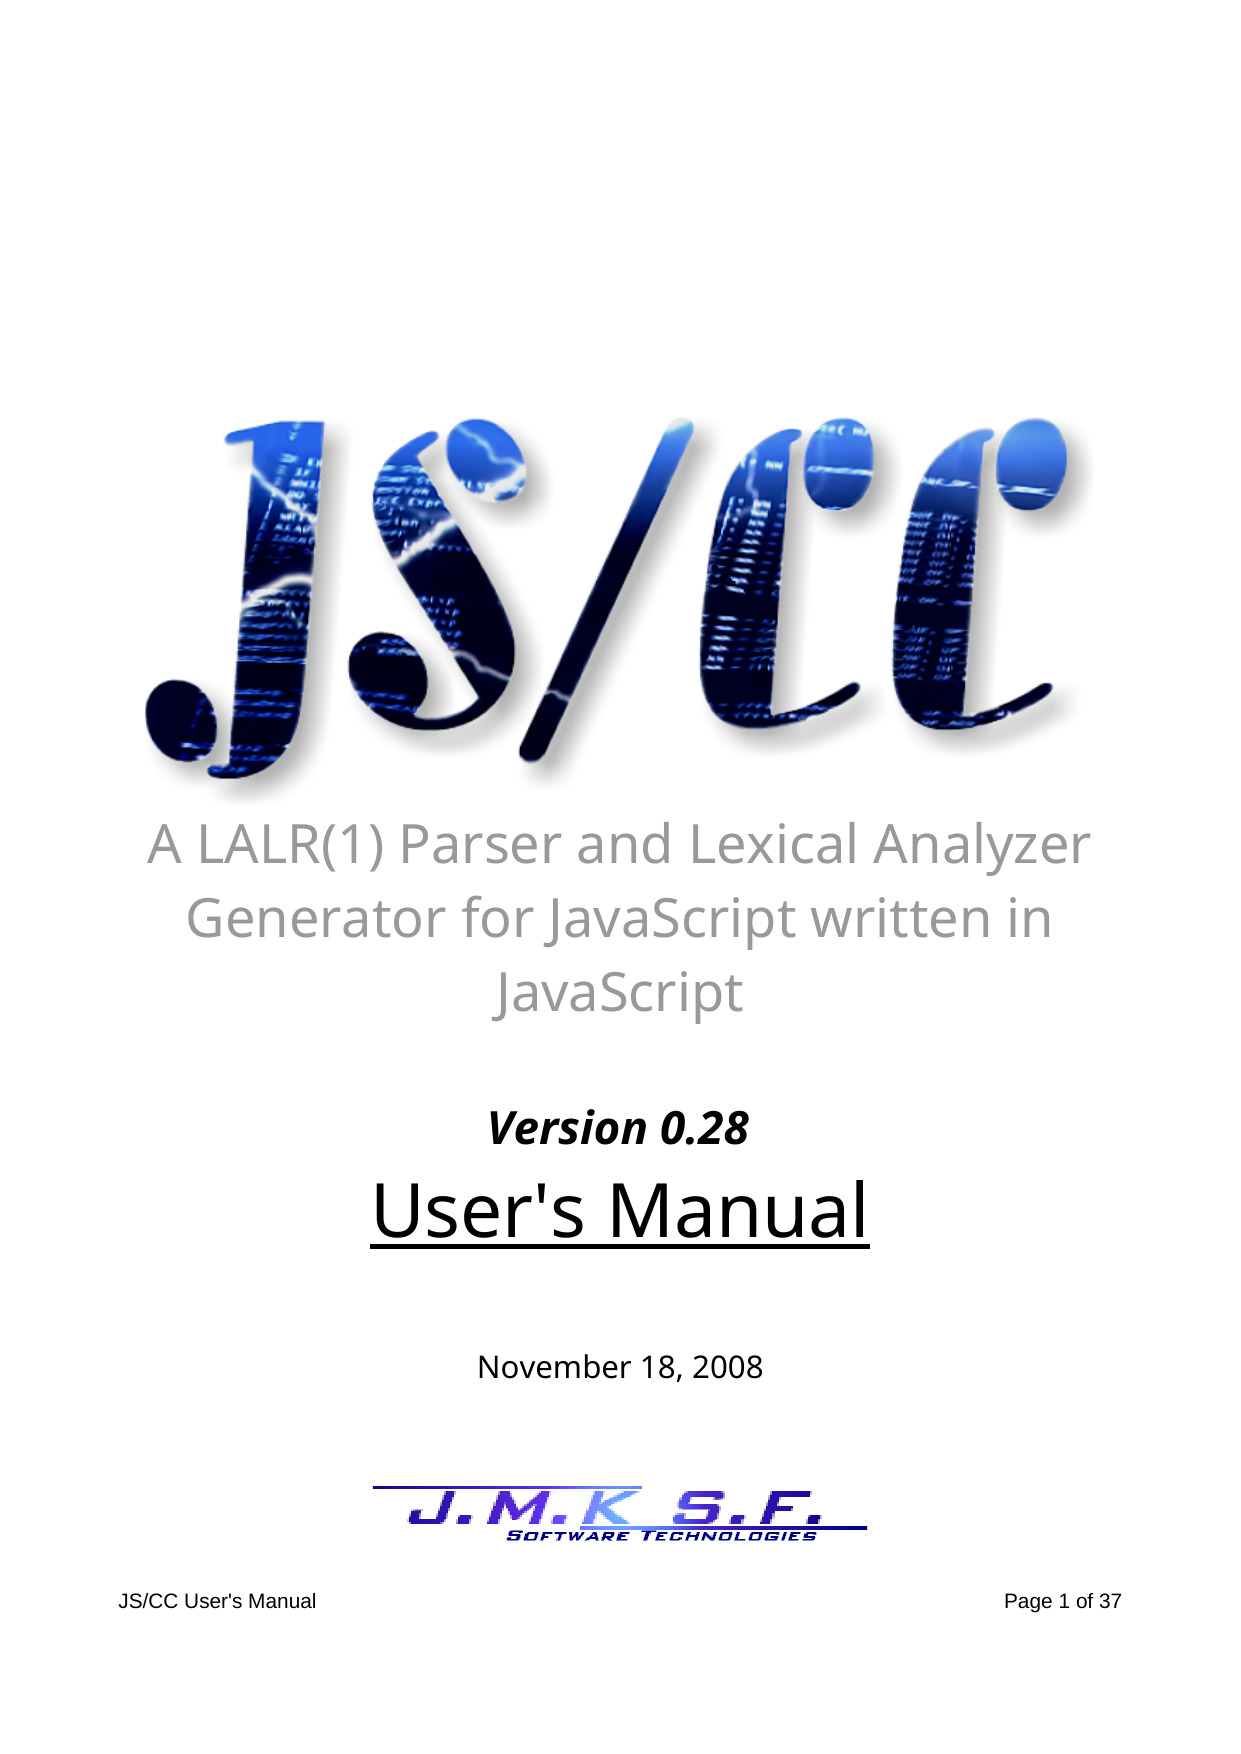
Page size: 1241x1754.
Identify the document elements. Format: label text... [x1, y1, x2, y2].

text A LALR(1) Parser and Lexical Analyzer Generator for JavaScript written in JavaScript [118, 416, 1122, 1027]
text User's Manual [118, 1158, 1122, 1260]
picture [372, 1478, 868, 1551]
text November 18, 2008 [118, 1345, 1122, 1388]
picture [145, 416, 1095, 806]
text Version 0.28 [118, 1095, 1122, 1158]
